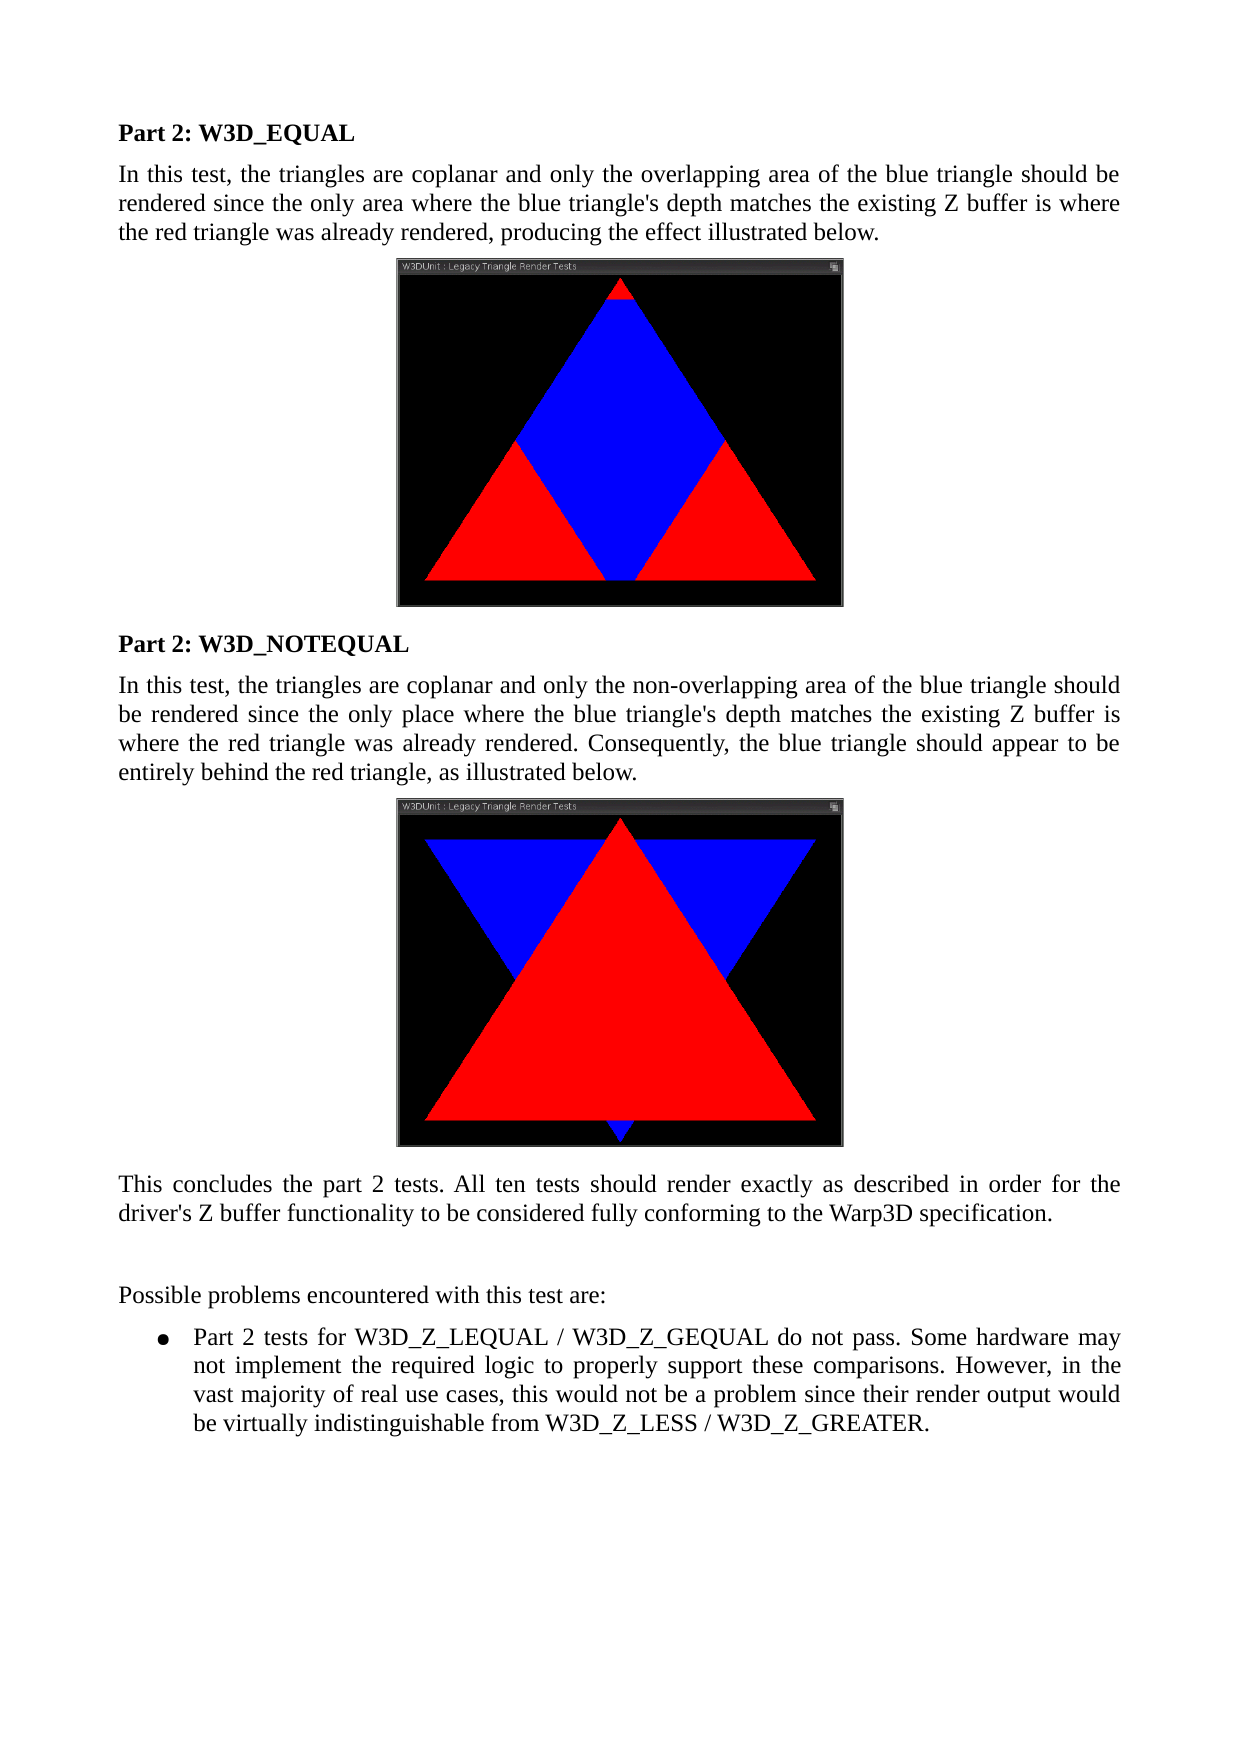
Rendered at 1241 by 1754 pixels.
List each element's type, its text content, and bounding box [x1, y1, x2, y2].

picture [396, 798, 844, 1147]
text Part 2: W3D_EQUAL [118, 118, 1122, 147]
text Part 2: W3D_NOTEQUAL [118, 629, 1122, 658]
text In this test, the triangles are coplanar and only the non-overlapping area of the blue triangle should be rendered since the only place where the blue triangle's depth matches the existing Z buffer is where the red triangle was already rendered. Consequently, the blue triangle should appear to be entirely behind the red triangle, as illustrated below. [118, 671, 1122, 786]
text Possible problems encountered with this test are: [118, 1281, 1122, 1309]
text In this test, the triangles are coplanar and only the overlapping area of the blue triangle should be rendered since the only area where the blue triangle's depth matches the existing Z buffer is where the red triangle was already rendered, producing the effect illustrated below. [118, 159, 1122, 246]
list Part 2 tests for W3D_Z_LEQUAL / W3D_Z_GEQUAL do not pass. Some hardware may not implement the required logic to properly support these comparisons. However, in the vast majority of real use cases, this would not be a problem since their render output would be virtually indistinguishable from W3D_Z_LESS / W3D_Z_GREATER. [156, 1322, 1122, 1437]
text This concludes the part 2 tests. All ten tests should render exactly as described in order for the driver's Z buffer functionality to be considered fully conforming to the Warp3D specification. [118, 1169, 1122, 1227]
picture [396, 258, 844, 607]
